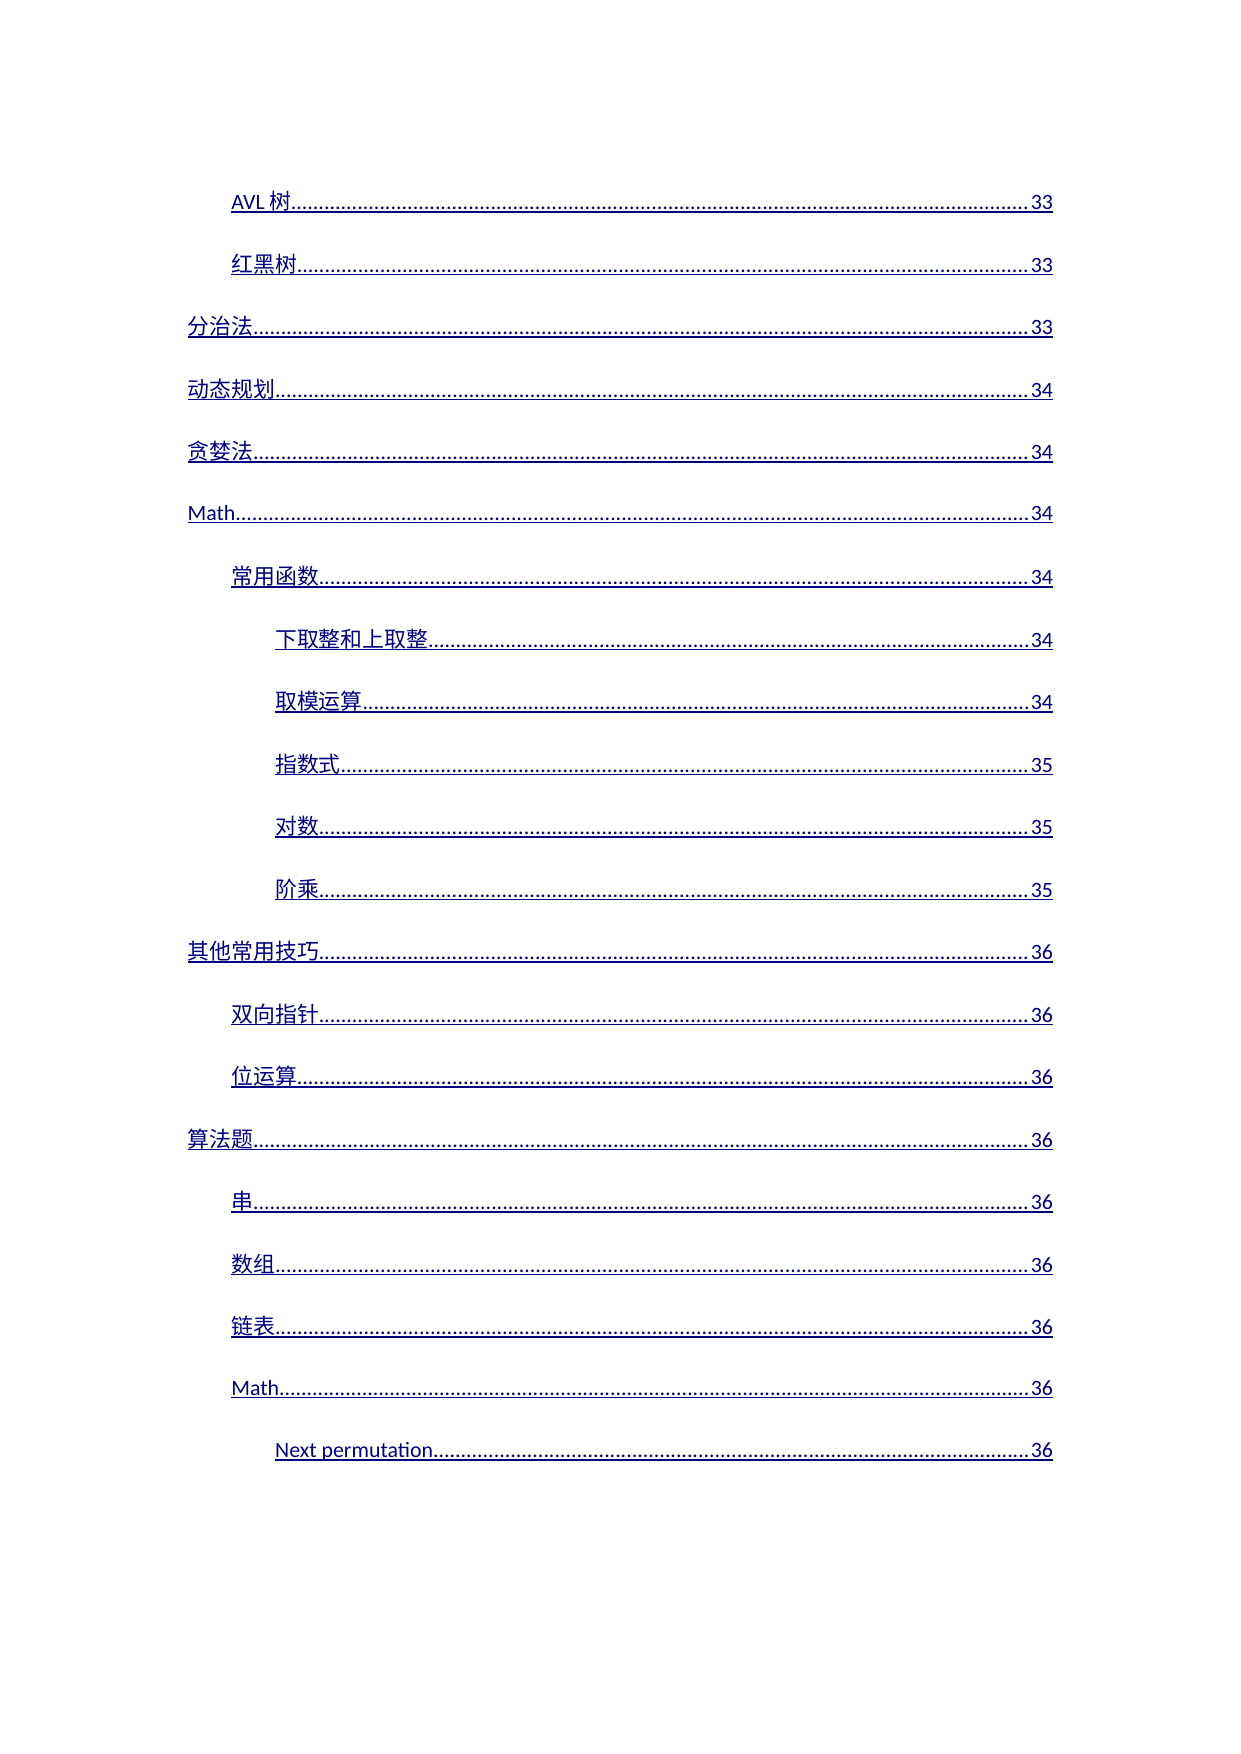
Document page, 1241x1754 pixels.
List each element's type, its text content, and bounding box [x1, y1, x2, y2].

text 对数 35 [275, 783, 1053, 836]
text 链表 36 [231, 1283, 1053, 1336]
text [275, 713, 1053, 721]
text 贪婪法 34 [187, 408, 1053, 461]
text 下取整和上取整 34 [275, 596, 1053, 649]
text AVL树 33 [231, 158, 1053, 211]
text 串 36 [231, 1158, 1053, 1211]
text [231, 1398, 1053, 1408]
text 位运算 36 [231, 1033, 1053, 1086]
text 动态规划 34 [187, 346, 1053, 399]
text [275, 838, 1053, 846]
text [231, 588, 1053, 596]
text [187, 400, 1053, 408]
text [187, 462, 1053, 471]
text [275, 775, 1053, 783]
text Math 34 [187, 471, 1053, 522]
text Next permutation 36 [275, 1408, 1053, 1459]
text [231, 1088, 1053, 1096]
text 数组 36 [231, 1221, 1053, 1274]
text 红黑树 33 [231, 221, 1053, 274]
text [231, 1213, 1053, 1221]
text [187, 337, 1053, 346]
text 取模运算 34 [275, 658, 1053, 711]
text Math 36 [231, 1346, 1053, 1397]
text 其他常用技巧 36 [187, 908, 1053, 961]
text [231, 213, 1053, 221]
text [187, 1150, 1053, 1158]
text [231, 1338, 1053, 1346]
text [187, 962, 1053, 971]
text 双向指针 36 [231, 971, 1053, 1024]
text [275, 650, 1053, 658]
text 分治法 33 [187, 283, 1053, 336]
text [231, 1025, 1053, 1033]
text [275, 900, 1053, 908]
text [231, 1275, 1053, 1283]
text [275, 1461, 1053, 1471]
text [231, 275, 1053, 283]
text 算法题 36 [187, 1096, 1053, 1149]
text 常用函数 34 [231, 533, 1053, 586]
text 指数式 35 [275, 721, 1053, 774]
text 阶乘 35 [275, 846, 1053, 899]
text [187, 523, 1053, 533]
